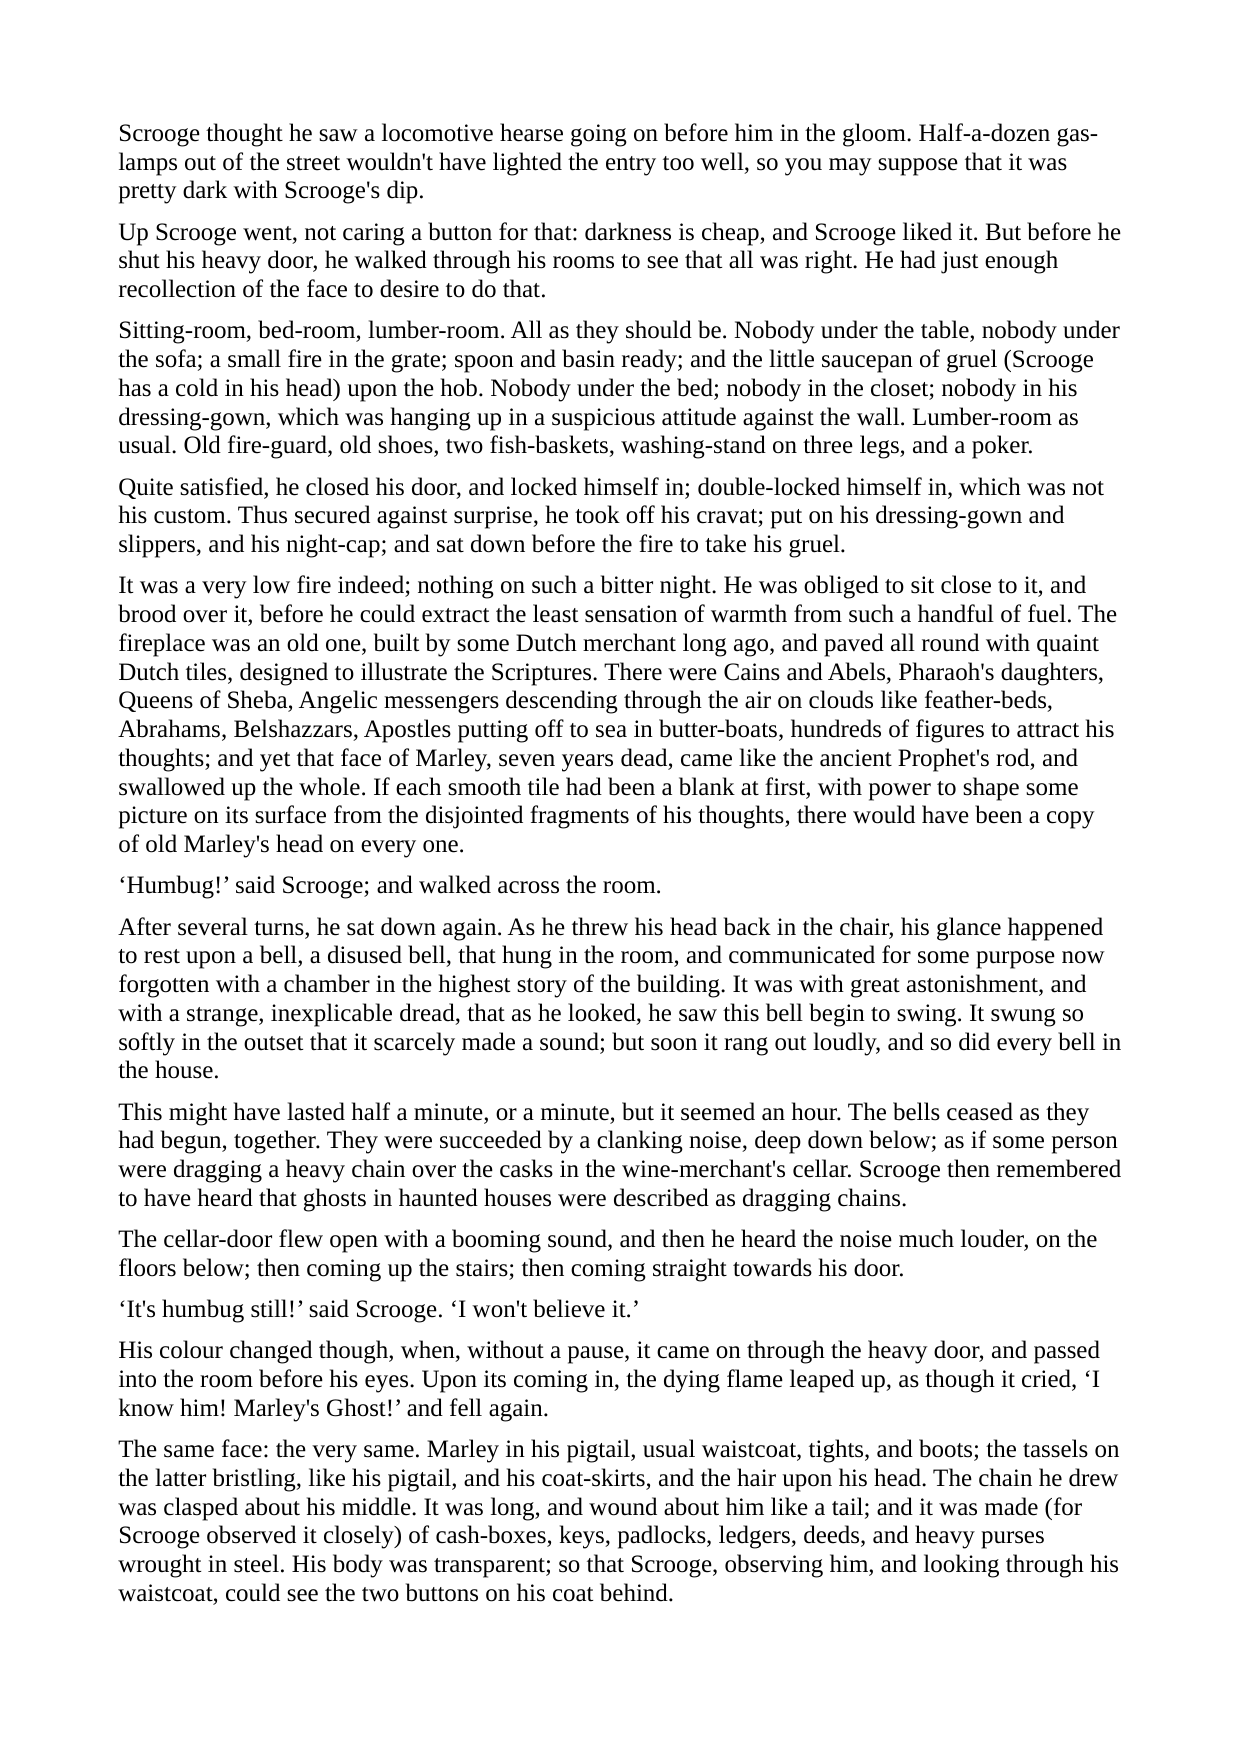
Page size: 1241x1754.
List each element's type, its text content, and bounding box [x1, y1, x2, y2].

text Scrooge had often heard it said that Marley had no bowels, but he had never believed it until now. [118, 1521, 1122, 1549]
text ‘Humbug!’ said Scrooge; and walked across the room. [118, 772, 1122, 801]
text Sitting-room, bed-room, lumber-room. All as they should be. Nobody under the table, nobody under the sofa; a small fire in the grate; spoon and basin ready; and the little saucepan of gruel (Scrooge has a cold in his head) upon the hob. Nobody under the bed; nobody in the closet; nobody in his dressing-gown, which was hanging up in a suspicious attitude against the wall. Lumber-room as usual. Old fire-guard, old shoes, two fish-baskets, washing-stand on three legs, and a poker. [118, 217, 1122, 361]
text No, nor did he believe it even now. Though he looked the phantom through and through, and saw it standing before him; though he felt the chilling influence of its death-cold eyes; and marked the very texture of the folded kerchief bound about its head and chin, which wrapper he had not observed before; he was still incredulous, and fought against his senses. [118, 1562, 1122, 1619]
text Quite satisfied, he closed his door, and locked himself in; double-locked himself in, which was not his custom. Thus secured against surprise, he took off his cravat; put on his dressing-gown and slippers, and his night-cap; and sat down before the fire to take his gruel. [118, 373, 1122, 459]
text The same face: the very same. Marley in his pigtail, usual waistcoat, tights, and boots; the tassels on the latter bristling, like his pigtail, and his coat-skirts, and the hair upon his head. The chain he drew was clasped about his middle. It was long, and wound about him like a tail; and it was made (for Scrooge observed it closely) of cash-boxes, keys, padlocks, ledgers, deeds, and heavy purses wrought in steel. His body was transparent; so that Scrooge, observing him, and looking through his waistcoat, could see the two buttons on his coat behind. [118, 1336, 1122, 1508]
text The cellar-door flew open with a booming sound, and then he heard the noise much louder, on the floors below; then coming up the stairs; then coming straight towards his door. [118, 1126, 1122, 1183]
text This might have lasted half a minute, or a minute, but it seemed an hour. The bells ceased as they had begun, together. They were succeeded by a clanking noise, deep down below; as if some person were dragging a heavy chain over the casks in the wine-merchant's cellar. Scrooge then remembered to have heard that ghosts in haunted houses were described as dragging chains. [118, 998, 1122, 1113]
text After several turns, he sat down again. As he threw his head back in the chair, his glance happened to rest upon a bell, a disused bell, that hung in the room, and communicated for some purpose now forgotten with a chamber in the highest story of the building. It was with great astonishment, and with a strange, inexplicable dread, that as he looked, he saw this bell begin to swing. It swung so softly in the outset that it scarcely made a sound; but soon it rang out loudly, and so did every bell in the house. [118, 813, 1122, 986]
text It was a very low fire indeed; nothing on such a bitter night. He was obliged to sit close to it, and brood over it, before he could extract the least sensation of warmth from such a handful of fuel. The fireplace was an old one, built by some Dutch merchant long ago, and paved all round with quaint Dutch tiles, designed to illustrate the Scriptures. There were Cains and Abels, Pharaoh's daughters, Queens of Sheba, Angelic messengers descending through the air on clouds like feather-beds, Abrahams, Belshazzars, Apostles putting off to sea in butter-boats, hundreds of figures to attract his thoughts; and yet that face of Marley, seven years dead, came like the ancient Prophet's rod, and swallowed up the whole. If each smooth tile had been a blank at first, with power to shape some picture on its surface from the disjointed fragments of his thoughts, there would have been a copy of old Marley's head on every one. [118, 472, 1122, 759]
text Up Scrooge went, not caring a button for that: darkness is cheap, and Scrooge liked it. But before he shut his heavy door, he walked through his rooms to see that all was right. He had just enough recollection of the face to desire to do that. [118, 118, 1122, 204]
text His colour changed though, when, without a pause, it came on through the heavy door, and passed into the room before his eyes. Upon its coming in, the dying flame leaped up, as though it cried, ‘I know him! Marley's Ghost!’ and fell again. [118, 1237, 1122, 1323]
text ‘It's humbug still!’ said Scrooge. ‘I won't believe it.’ [118, 1196, 1122, 1224]
